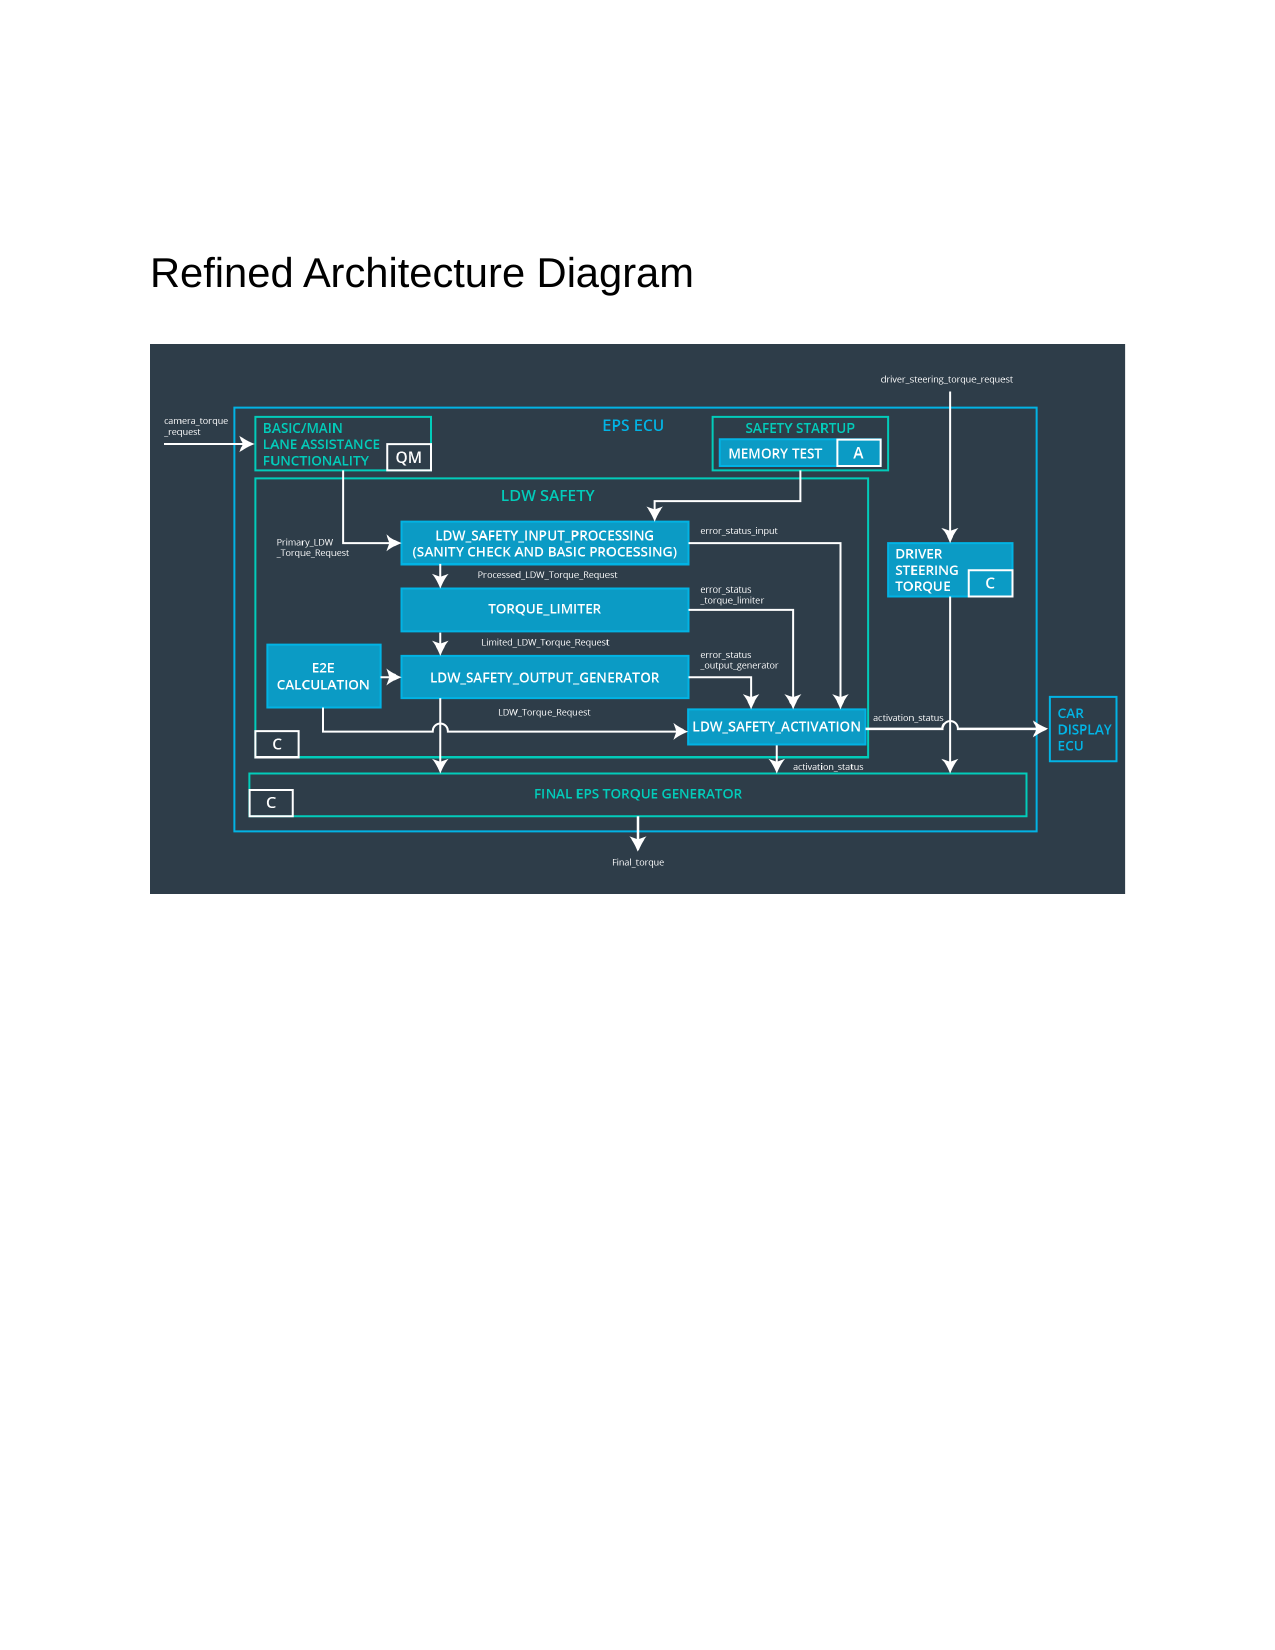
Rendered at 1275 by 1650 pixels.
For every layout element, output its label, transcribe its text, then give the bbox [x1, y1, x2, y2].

picture [150, 344, 1125, 894]
subtitle Refined Architecture Diagram [150, 248, 1125, 296]
